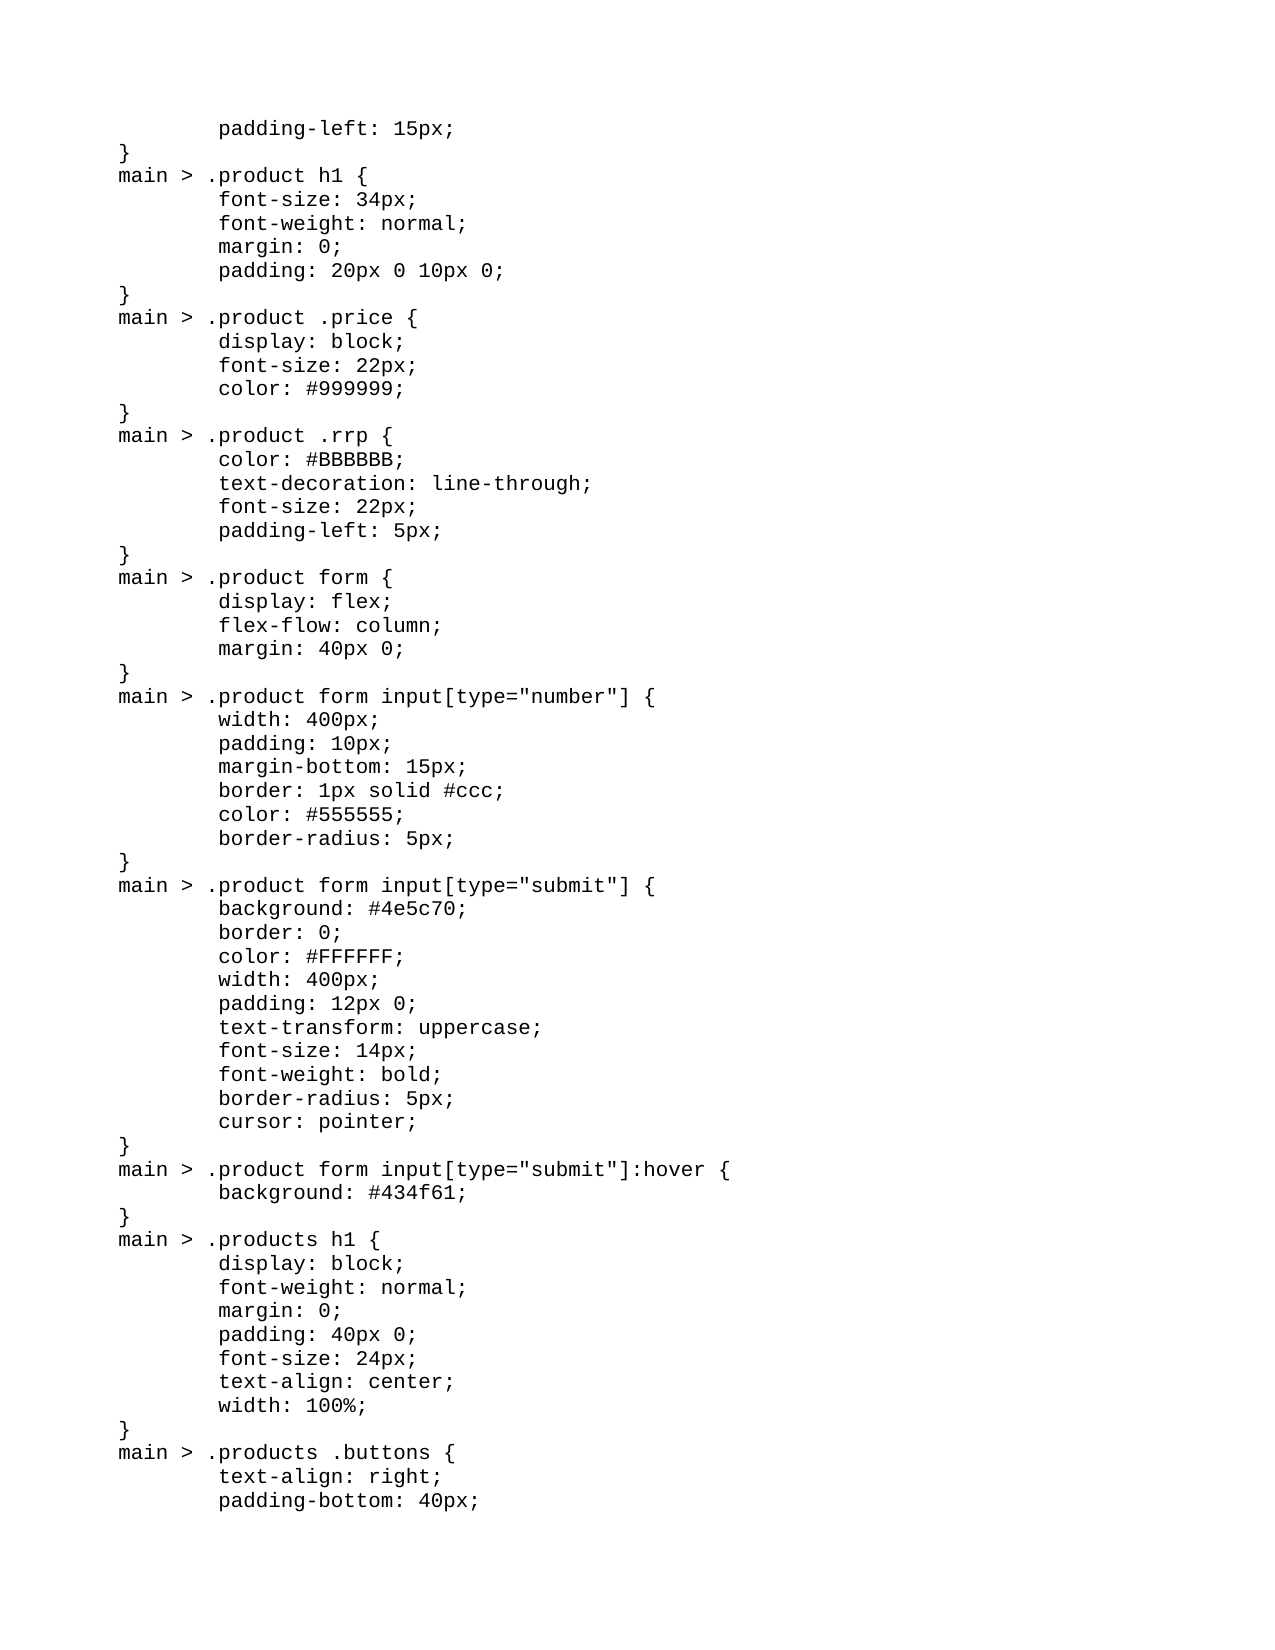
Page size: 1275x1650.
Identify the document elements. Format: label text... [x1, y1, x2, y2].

text } [118, 1206, 1157, 1229]
text text-align: right; [118, 1466, 1157, 1489]
text border: 0; [118, 922, 1157, 946]
text color: #999999; [118, 378, 1157, 402]
text font-size: 22px; [118, 496, 1157, 520]
text } [118, 1419, 1157, 1442]
text width: 100%; [118, 1395, 1157, 1419]
text } [118, 662, 1157, 686]
text padding: 40px 0; [118, 1324, 1157, 1348]
text padding-left: 15px; [118, 118, 1157, 142]
text } [118, 1135, 1157, 1158]
text font-weight: bold; [118, 1064, 1157, 1088]
text main > .product .price { [118, 307, 1157, 331]
text font-size: 34px; [118, 189, 1157, 213]
text margin: 40px 0; [118, 638, 1157, 662]
text padding: 10px; [118, 733, 1157, 757]
text color: #BBBBBB; [118, 449, 1157, 473]
text padding: 20px 0 10px 0; [118, 260, 1157, 284]
text background: #4e5c70; [118, 898, 1157, 922]
text font-size: 22px; [118, 354, 1157, 378]
text color: #555555; [118, 804, 1157, 827]
text width: 400px; [118, 969, 1157, 993]
text padding-left: 5px; [118, 520, 1157, 544]
text flex-flow: column; [118, 615, 1157, 638]
text } [118, 284, 1157, 307]
text } [118, 544, 1157, 567]
text margin-bottom: 15px; [118, 757, 1157, 780]
text margin: 0; [118, 236, 1157, 260]
text main > .product form { [118, 567, 1157, 591]
text main > .product form input[type="submit"] { [118, 875, 1157, 898]
text background: #434f61; [118, 1182, 1157, 1206]
text main > .products h1 { [118, 1229, 1157, 1253]
text margin: 0; [118, 1300, 1157, 1324]
text font-weight: normal; [118, 213, 1157, 236]
text } [118, 142, 1157, 165]
text cursor: pointer; [118, 1111, 1157, 1135]
text display: block; [118, 1253, 1157, 1277]
text font-weight: normal; [118, 1277, 1157, 1300]
text main > .product .rrp { [118, 426, 1157, 449]
text font-size: 14px; [118, 1040, 1157, 1064]
text } [118, 402, 1157, 426]
text display: block; [118, 331, 1157, 354]
text font-size: 24px; [118, 1348, 1157, 1371]
text border-radius: 5px; [118, 1088, 1157, 1111]
text width: 400px; [118, 709, 1157, 733]
text display: flex; [118, 591, 1157, 615]
text text-align: center; [118, 1371, 1157, 1395]
text padding: 12px 0; [118, 993, 1157, 1017]
text text-decoration: line-through; [118, 473, 1157, 496]
text text-transform: uppercase; [118, 1017, 1157, 1040]
text border: 1px solid #ccc; [118, 780, 1157, 804]
text main > .products .buttons { [118, 1442, 1157, 1466]
text main > .product form input[type="submit"]:hover { [118, 1158, 1157, 1182]
text padding-bottom: 40px; [118, 1489, 1157, 1513]
text } [118, 851, 1157, 875]
text main > .product h1 { [118, 165, 1157, 189]
text border-radius: 5px; [118, 827, 1157, 851]
text color: #FFFFFF; [118, 946, 1157, 969]
text main > .product form input[type="number"] { [118, 686, 1157, 709]
